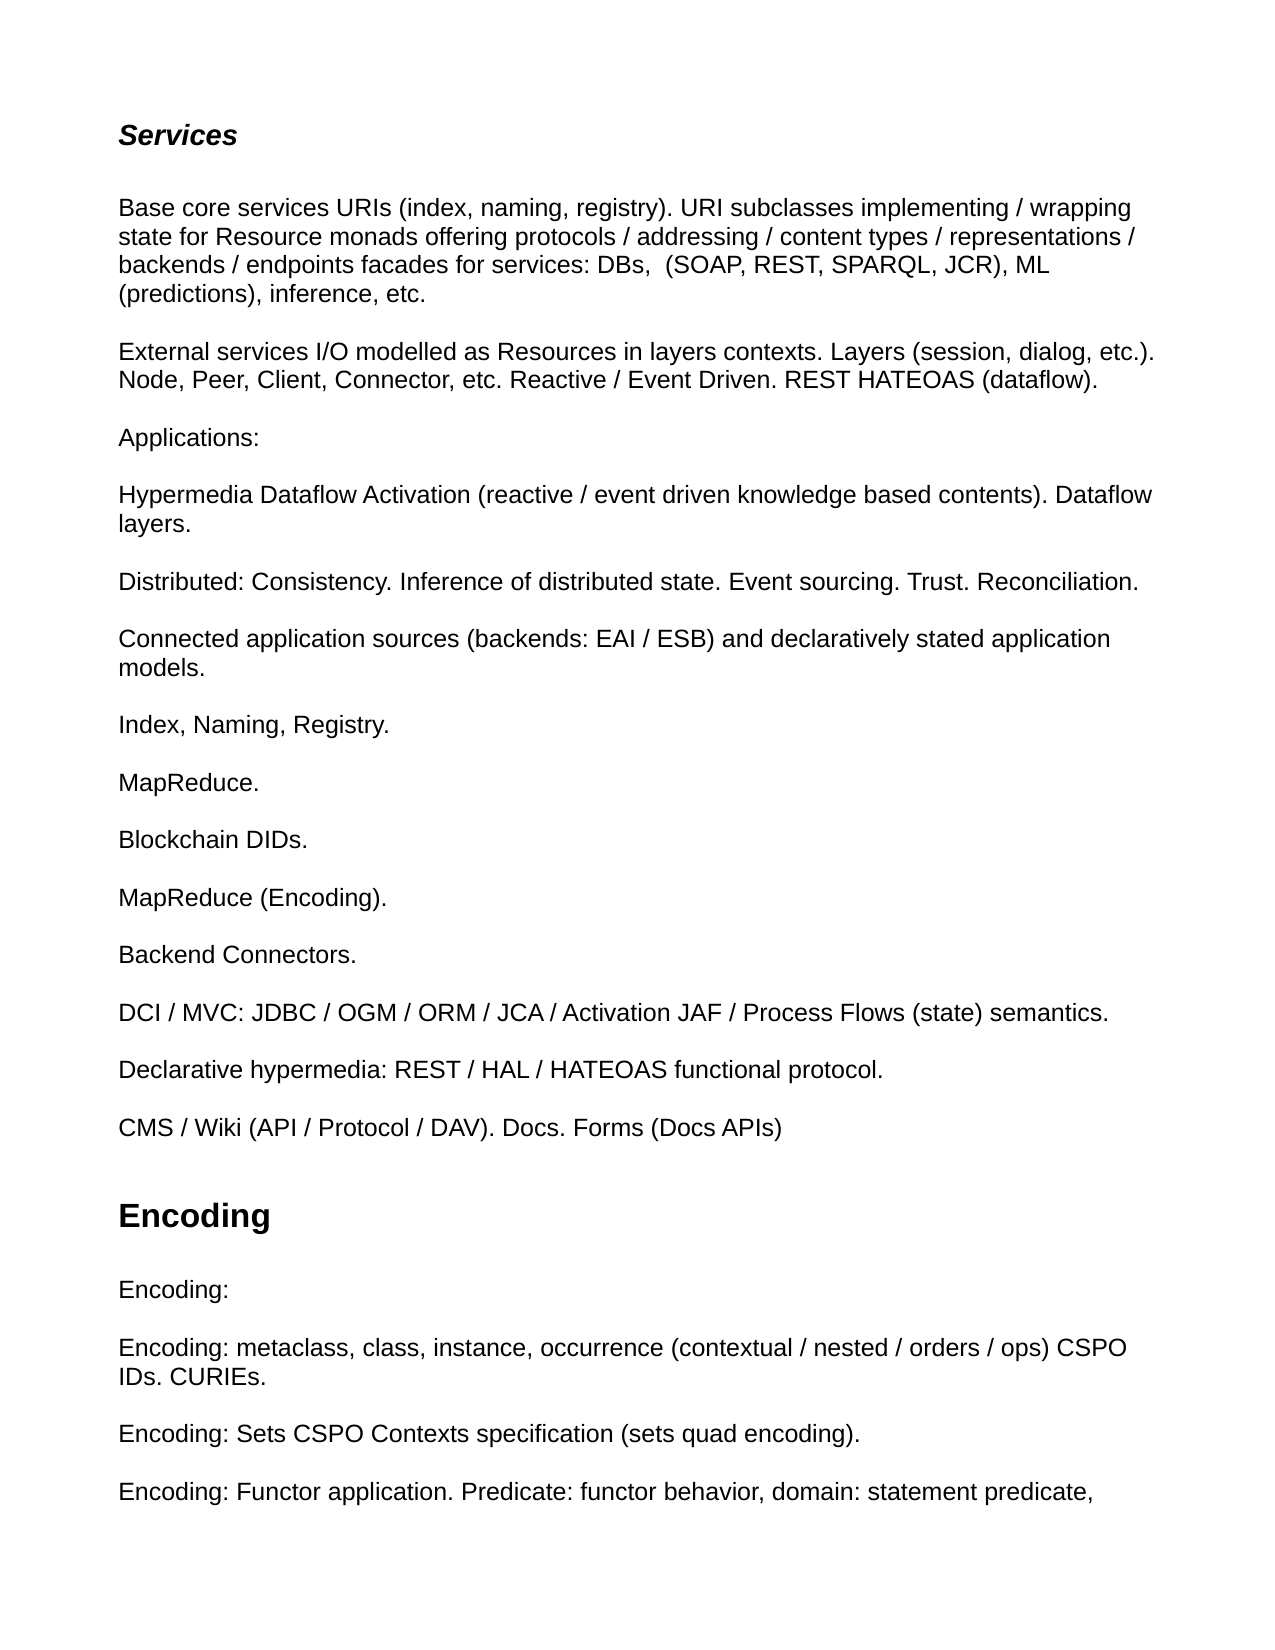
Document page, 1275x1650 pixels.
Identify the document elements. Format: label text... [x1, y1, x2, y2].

text Backend Connectors. [118, 940, 1157, 969]
text Blockchain DIDs. [118, 825, 1157, 854]
text Connected application sources (backends: EAI / ESB) and declaratively stated application models. [118, 624, 1157, 682]
text Applications: [118, 423, 1157, 452]
text Encoding: metaclass, class, instance, occurrence (contextual / nested / orders / ops) CSPO IDs. CURIEs. [118, 1333, 1157, 1390]
text Base core services URIs (index, naming, registry). URI subclasses implementing / wrapping state for Resource monads offering protocols / addressing / content types / representations / backends / endpoints facades for services: DBs, (SOAP, REST, SPARQL, JCR), ML (predictions), inference, etc. [118, 193, 1157, 308]
text External services I/O modelled as Resources in layers contexts. Layers (session, dialog, etc.). Node, Peer, Client, Connector, etc. Reactive / Event Driven. REST HATEOAS (dataflow). [118, 337, 1157, 394]
text Index, Naming, Registry. [118, 710, 1157, 739]
text MapReduce. [118, 768, 1157, 797]
text Distributed: Consistency. Inference of distributed state. Event sourcing. Trust. Reconciliation. [118, 567, 1157, 595]
text Encoding: Functor application. Predicate: functor behavior, domain: statement predicate, [118, 1477, 1157, 1505]
subtitle Services [118, 118, 1157, 152]
text DCI / MVC: JDBC / OGM / ORM / JCA / Activation JAF / Process Flows (state) semantics. [118, 998, 1157, 1027]
text Encoding: [118, 1275, 1157, 1304]
text MapReduce (Encoding). [118, 883, 1157, 912]
text Hypermedia Dataflow Activation (reactive / event driven knowledge based contents). Dataflow layers. [118, 480, 1157, 538]
subtitle Encoding [118, 1195, 1157, 1234]
text Declarative hypermedia: REST / HAL / HATEOAS functional protocol. [118, 1055, 1157, 1084]
text CMS / Wiki (API / Protocol / DAV). Docs. Forms (Docs APIs) [118, 1113, 1157, 1142]
text Encoding: Sets CSPO Contexts specification (sets quad encoding). [118, 1419, 1157, 1448]
